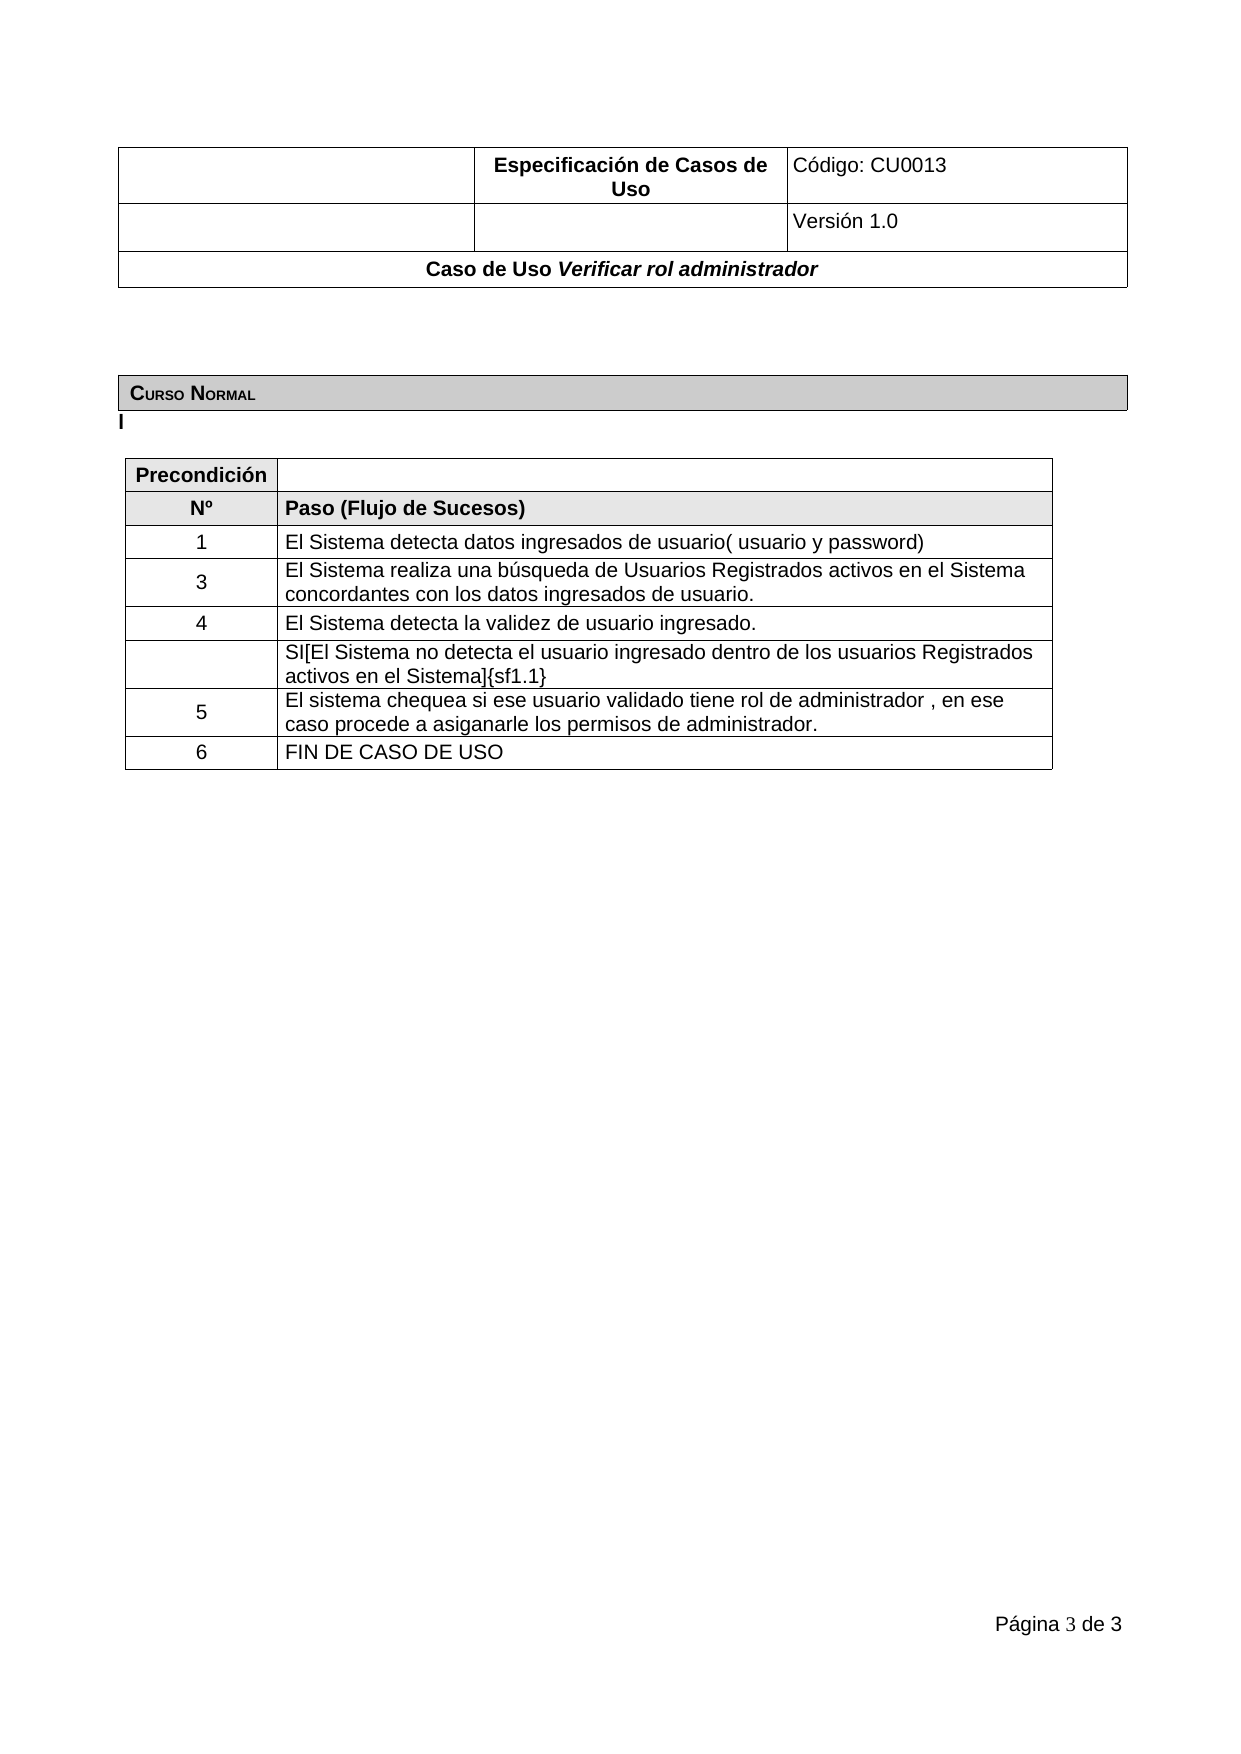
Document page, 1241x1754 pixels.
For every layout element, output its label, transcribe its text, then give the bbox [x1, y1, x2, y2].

table_cell FIN DE CASO DE USO [278, 737, 1052, 769]
table_cell 5 [126, 689, 277, 736]
table_cell 1 [126, 526, 277, 558]
table_header [278, 459, 1052, 491]
table_cell Paso (Flujo de Sucesos) [278, 492, 1052, 525]
table_cell 4 [126, 607, 277, 639]
table_cell 6 [126, 737, 277, 769]
table_cell El sistema chequea si ese usuario validado tiene rol de administrador , en ese caso procede a asiganarle los permisos de administrador. [278, 689, 1052, 736]
table_cell Nº [126, 492, 277, 525]
text l [118, 411, 1122, 434]
table_cell El Sistema realiza una búsqueda de Usuarios Registrados activos en el Sistema concordantes con los datos ingresados de usuario. [278, 559, 1052, 606]
table_cell [126, 641, 277, 687]
table_cell El Sistema detecta la validez de usuario ingresado. [278, 607, 1052, 639]
table_header Precondición [126, 459, 277, 491]
table_cell SI[El Sistema no detecta el usuario ingresado dentro de los usuarios Registrados activos en el Sistema]{sf1.1} [278, 641, 1052, 687]
table_cell 3 [126, 559, 277, 606]
table_header Curso Normal [119, 376, 1127, 410]
table_cell El Sistema detecta datos ingresados de usuario( usuario y password) [278, 526, 1052, 558]
